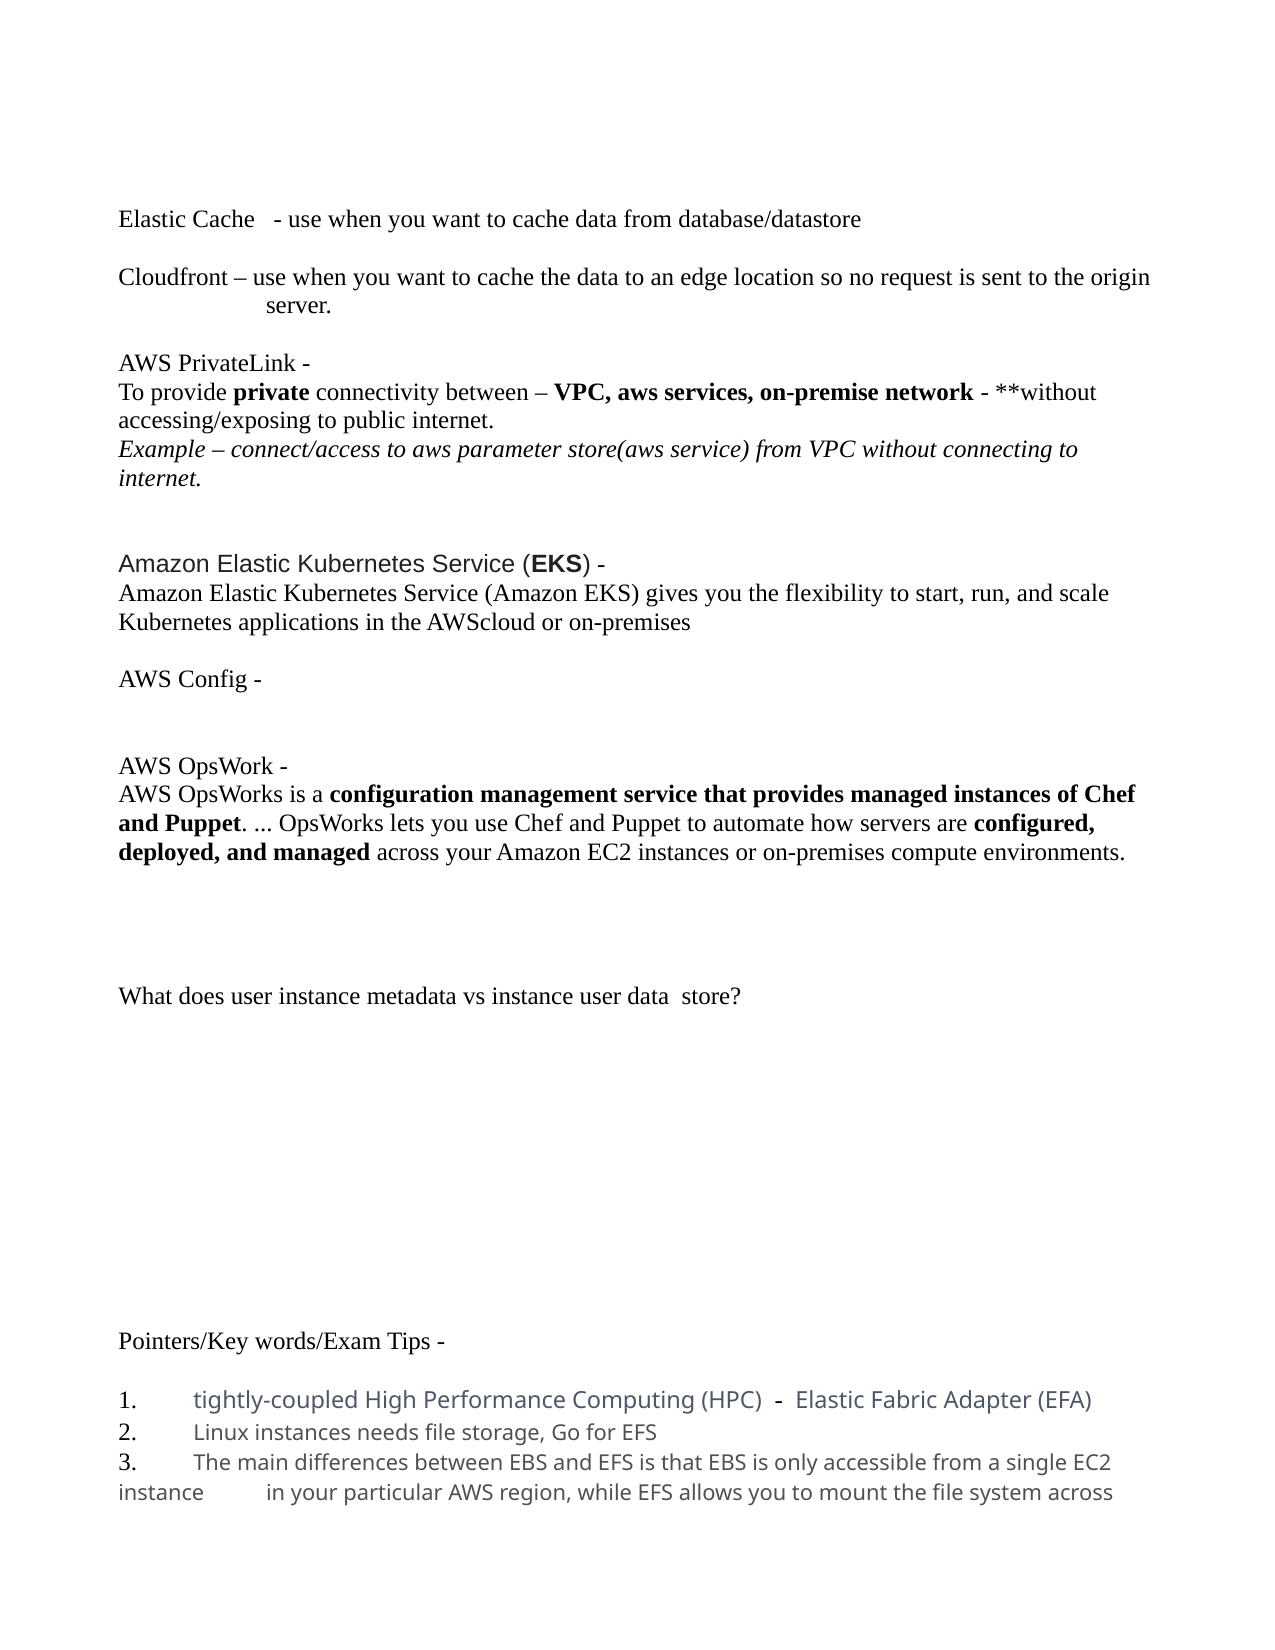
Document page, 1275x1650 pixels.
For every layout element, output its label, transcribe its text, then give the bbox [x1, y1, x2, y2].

text Amazon Elastic Kubernetes Service (EKS) - [118, 549, 1157, 578]
text Amazon Elastic Kubernetes Service (Amazon EKS) gives you the flexibility to start, run, and scale Kubernetes applications in the AWScloud or on-premises [118, 578, 1157, 636]
text What does user instance metadata vs instance user data store? [118, 981, 1157, 1009]
text AWS OpsWorks is a configuration management service that provides managed instances of Chef and Puppet. ... OpsWorks lets you use Chef and Puppet to automate how servers are configured, deployed, and managed across your Amazon EC2 instances or on-premises compute environments. [118, 779, 1157, 866]
list Linux instances needs file storage, Go for EFS [118, 1415, 1157, 1447]
text Example – connect/access to aws parameter store(aws service) from VPC without connecting to internet. [118, 434, 1157, 492]
text Elastic Cache - use when you want to cache data from database/datastore [118, 204, 1157, 233]
text AWS Config - [118, 664, 1157, 693]
text Cloudfront – use when you want to cache the data to an edge location so no request is sent to the origin server. [118, 262, 1157, 319]
list tightly-coupled High Performance Computing (HPC) - Elastic Fabric Adapter (EFA) [118, 1383, 1157, 1415]
list The main differences between EBS and EFS is that EBS is only accessible from a single EC2 instance in your particular AWS region, while EFS allows you to mount the file system across [118, 1447, 1157, 1507]
text To provide private connectivity between – VPC, aws services, on-premise network - **without accessing/exposing to public internet. [118, 377, 1157, 434]
text AWS PrivateLink - [118, 348, 1157, 377]
text Pointers/Key words/Exam Tips - [118, 1326, 1157, 1354]
text AWS OpsWork - [118, 751, 1157, 779]
